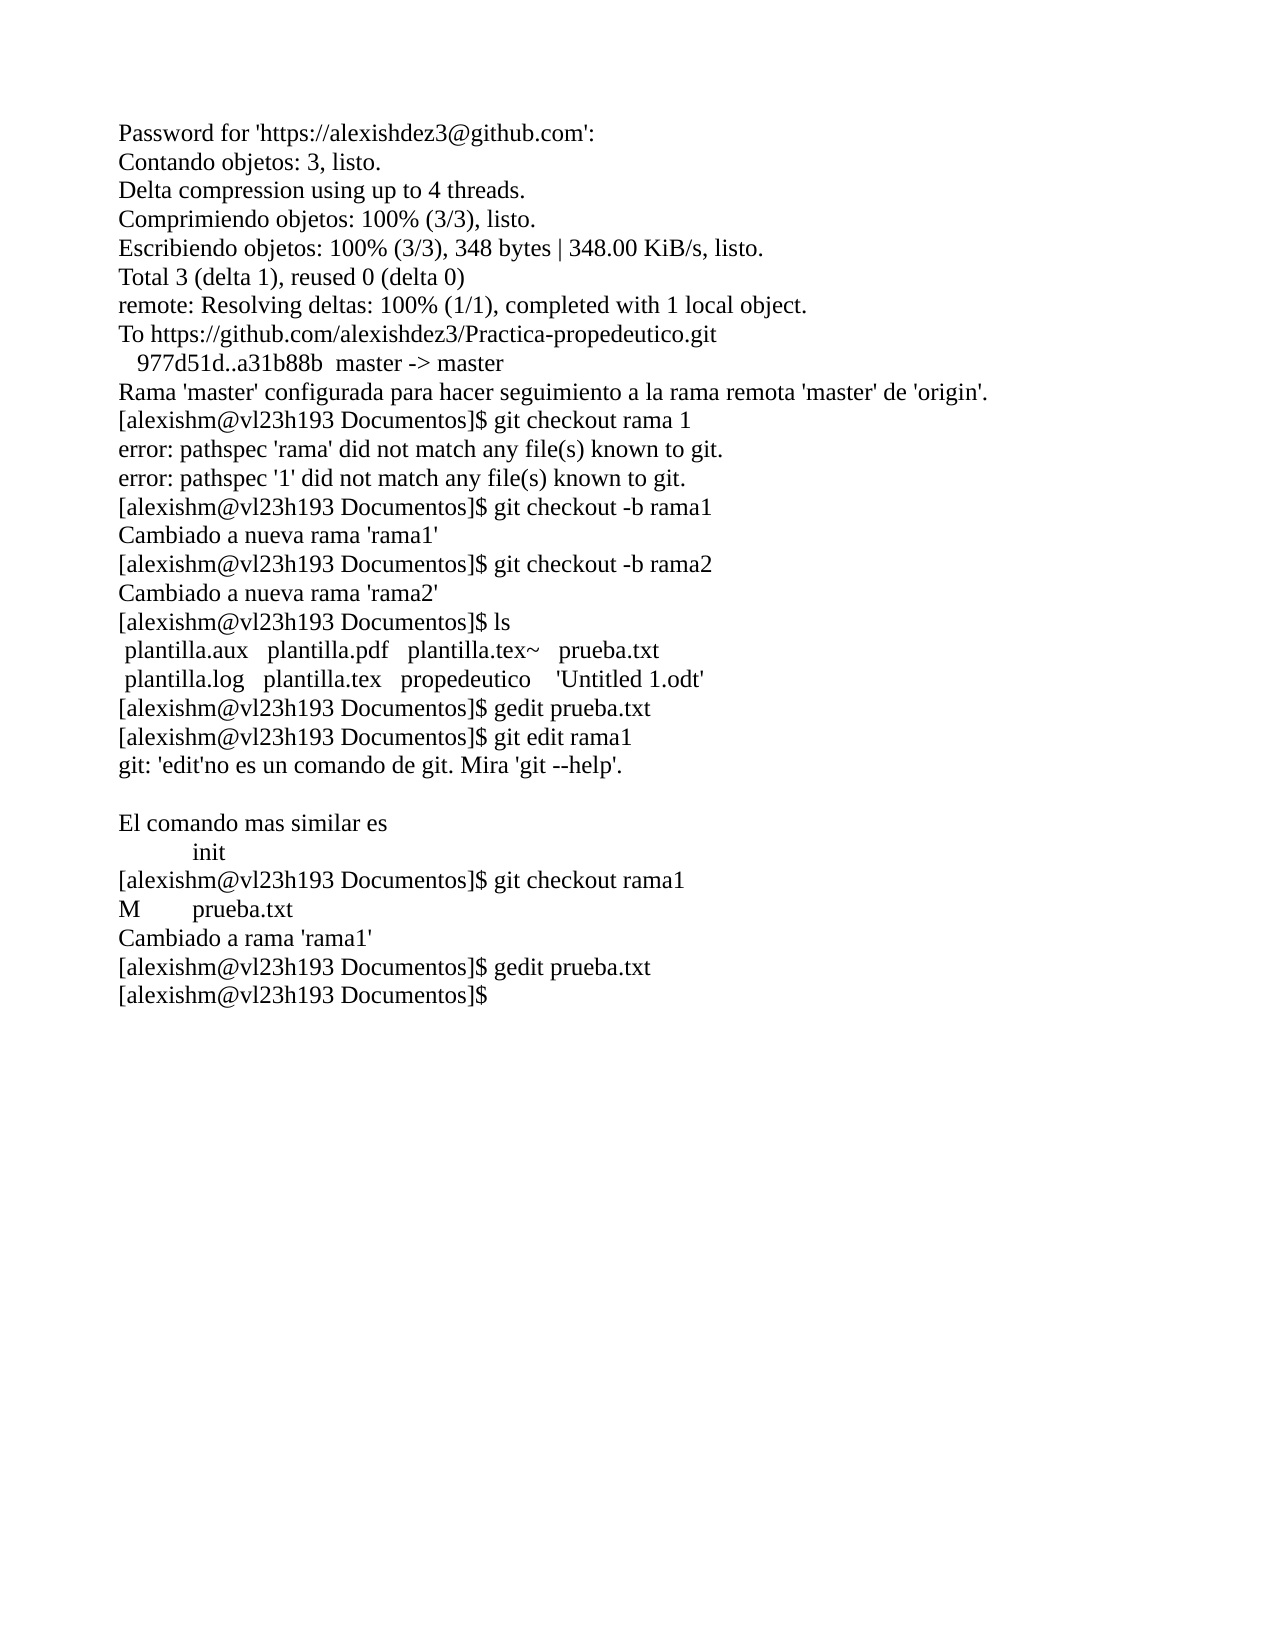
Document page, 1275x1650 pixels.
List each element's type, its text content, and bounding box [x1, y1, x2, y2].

text 977d51d..a31b88b master -> master [118, 348, 1157, 377]
text [alexishm@vl23h193 Documentos]$ git checkout rama 1 [118, 406, 1157, 434]
text plantilla.aux plantilla.pdf plantilla.tex~ prueba.txt [118, 636, 1157, 664]
text Cambiado a nueva rama 'rama2' [118, 578, 1157, 607]
text init [118, 837, 1157, 866]
text Comprimiendo objetos: 100% (3/3), listo. [118, 204, 1157, 233]
text [alexishm@vl23h193 Documentos]$ gedit prueba.txt [118, 693, 1157, 722]
text git: 'edit'no es un comando de git. Mira 'git --help'. [118, 751, 1157, 779]
text El comando mas similar es [118, 808, 1157, 837]
text M prueba.txt [118, 894, 1157, 923]
text [alexishm@vl23h193 Documentos]$ git edit rama1 [118, 722, 1157, 751]
text remote: Resolving deltas: 100% (1/1), completed with 1 local object. [118, 291, 1157, 319]
text [alexishm@vl23h193 Documentos]$ [118, 981, 1157, 1009]
text Password for 'https://alexishdez3@github.com': [118, 118, 1157, 147]
text plantilla.log plantilla.tex propedeutico 'Untitled 1.odt' [118, 664, 1157, 693]
text [alexishm@vl23h193 Documentos]$ git checkout -b rama2 [118, 549, 1157, 578]
text Contando objetos: 3, listo. [118, 147, 1157, 176]
text [alexishm@vl23h193 Documentos]$ git checkout -b rama1 [118, 492, 1157, 521]
text error: pathspec '1' did not match any file(s) known to git. [118, 463, 1157, 492]
text Rama 'master' configurada para hacer seguimiento a la rama remota 'master' de 'origin'. [118, 377, 1157, 406]
text [alexishm@vl23h193 Documentos]$ git checkout rama1 [118, 866, 1157, 894]
text Escribiendo objetos: 100% (3/3), 348 bytes | 348.00 KiB/s, listo. [118, 233, 1157, 262]
text Total 3 (delta 1), reused 0 (delta 0) [118, 262, 1157, 291]
text [alexishm@vl23h193 Documentos]$ gedit prueba.txt [118, 952, 1157, 981]
text Cambiado a nueva rama 'rama1' [118, 521, 1157, 549]
text Delta compression using up to 4 threads. [118, 176, 1157, 204]
text To https://github.com/alexishdez3/Practica-propedeutico.git [118, 319, 1157, 348]
text Cambiado a rama 'rama1' [118, 923, 1157, 952]
text [alexishm@vl23h193 Documentos]$ ls [118, 607, 1157, 636]
text error: pathspec 'rama' did not match any file(s) known to git. [118, 434, 1157, 463]
